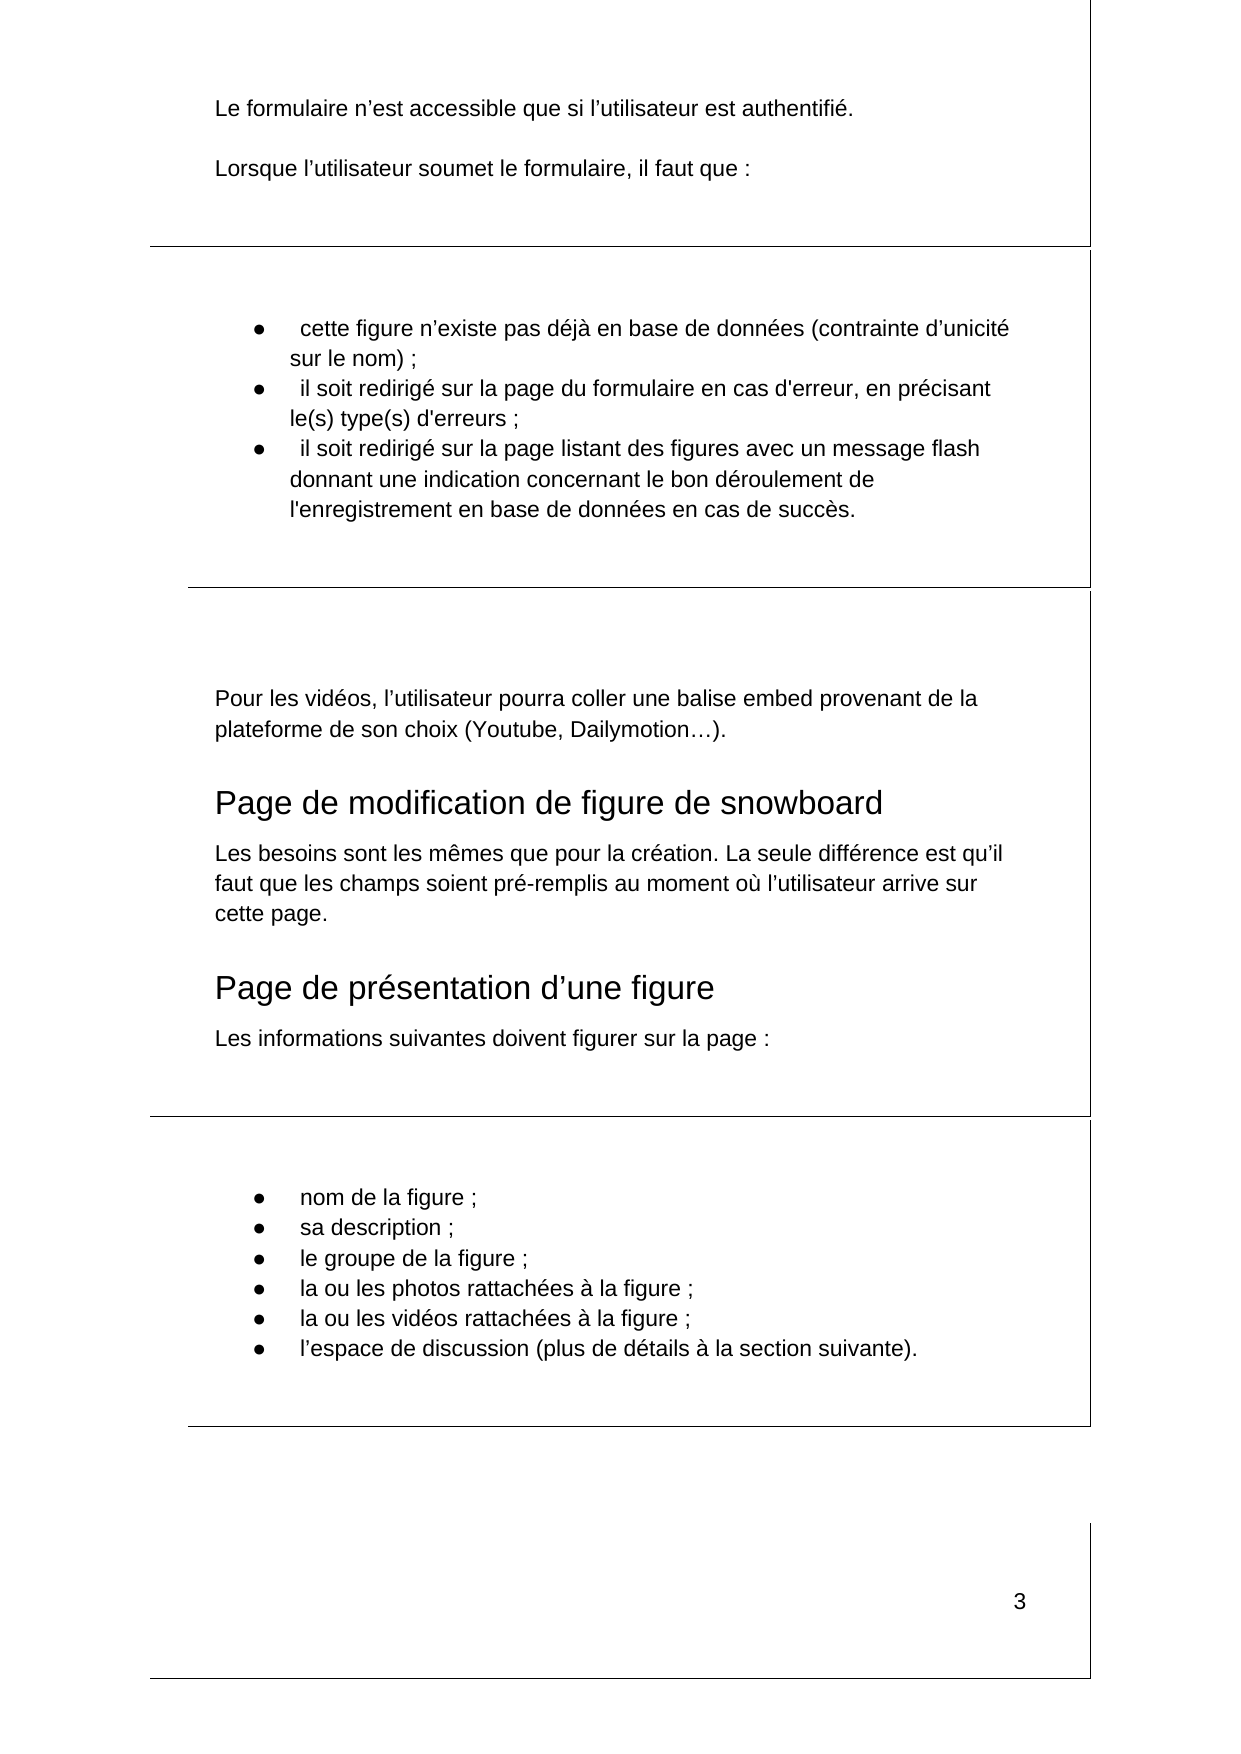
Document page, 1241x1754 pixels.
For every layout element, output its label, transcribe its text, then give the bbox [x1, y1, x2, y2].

list la ou les vidéos rattachées à la figure ; [187, 1240, 1091, 1271]
text Le formulaire n’est accessible que si l’utilisateur est authentifié. [150, 30, 1091, 91]
list il soit redirigé sur la page du formulaire en cas d'erreur, en précisant le(s) type(s) d'erreurs ; [187, 310, 1091, 371]
text Lorsque l’utilisateur soumet le formulaire, il faut que : [150, 91, 1091, 246]
list il soit redirigé sur la page listant des figures avec un message flash donnant une indication concernant le bon déroulement de l'enregistrement en base de données en cas de succès. [187, 371, 1091, 587]
list la ou les photos rattachées à la figure ; [187, 1210, 1091, 1240]
list nom de la figure ; [187, 1119, 1091, 1150]
list le groupe de la figure ; [187, 1180, 1091, 1210]
text Les besoins sont les mêmes que pour la création. La seule différence est qu’il faut que les champs soient pré-remplis au moment où l’utilisateur arrive sur cette page. [150, 775, 1091, 903]
text Les informations suivantes doivent figurer sur la page : [150, 960, 1091, 1116]
list cette figure n’existe pas déjà en base de données (contrainte d’unicité sur le nom) ; [187, 250, 1090, 310]
text Pour les vidéos, l’utilisateur pourra coller une balise embed provenant de la plateforme de son choix (Youtube, Dailymotion…). [150, 621, 1091, 719]
list sa description ; [187, 1150, 1091, 1180]
subtitle Page de modification de figure de snowboard [150, 719, 1091, 775]
subtitle Page de présentation d’une figure [150, 903, 1091, 960]
list l’espace de discussion (plus de détails à la section suivante). [187, 1271, 1091, 1426]
